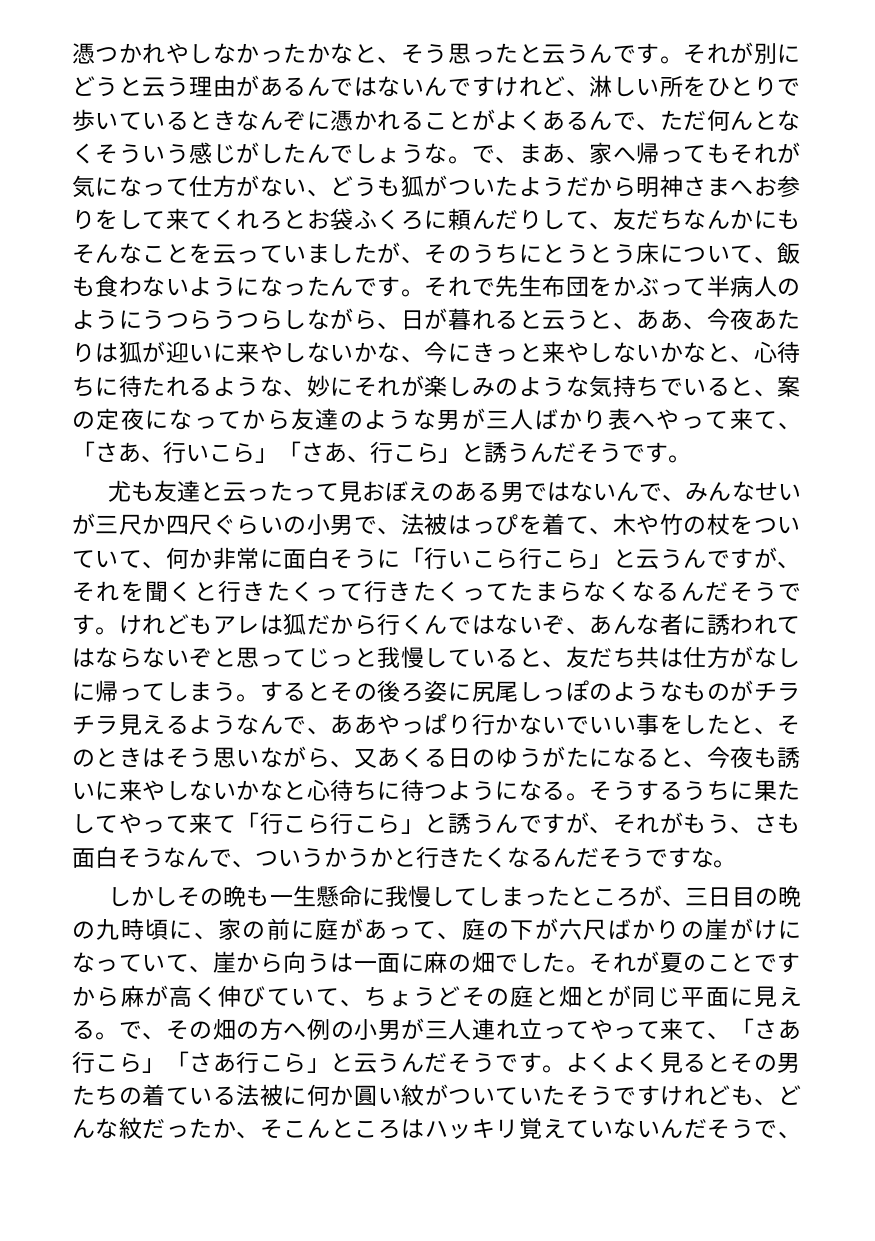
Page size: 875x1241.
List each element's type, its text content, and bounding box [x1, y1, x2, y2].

text 憑つかれやしなかったかなと、そう思ったと云うんです。それが別にどうと云う理由があるんではないんですけれど、淋しい所をひとりで歩いているときなんぞに憑かれることがよくあるんで、ただ何んとなくそういう感じがしたんでしょうな。で、まあ、家へ帰ってもそれが気になって仕方がない、どうも狐がついたようだから明神さまへお参りをして来てくれろとお袋ふくろに頼んだりして、友だちなんかにもそんなことを云っていましたが、そのうちにとうとう床について、飯も食わないようになったんです。それで先生布団をかぶって半病人のようにうつらうつらしながら、日が暮れると云うと、ああ、今夜あたりは狐が迎いに来やしないかな、今にきっと来やしないかなと、心待ちに待たれるような、妙にそれが楽しみのような気持ちでいると、案の定夜になってから友達のような男が三人ばかり表へやって来て、「さあ、行いこら」「さあ、行こら」と誘うんだそうです。 [72, 36, 802, 468]
text 尤も友達と云ったって見おぼえのある男ではないんで、みんなせいが三尺か四尺ぐらいの小男で、法被はっぴを着て、木や竹の杖をついていて、何か非常に面白そうに「行いこら行こら」と云うんですが、それを聞くと行きたくって行きたくってたまらなくなるんだそうです。けれどもアレは狐だから行くんではないぞ、あんな者に誘われてはならないぞと思ってじっと我慢していると、友だち共は仕方がなしに帰ってしまう。するとその後ろ姿に尻尾しっぽのようなものがチラチラ見えるようなんで、ああやっぱり行かないでいい事をしたと、そのときはそう思いながら、又あくる日のゆうがたになると、今夜も誘いに来やしないかなと心待ちに待つようになる。そうするうちに果たしてやって来て「行こら行こら」と誘うんですが、それがもう、さも面白そうなんで、ついうかうかと行きたくなるんだそうですな。 [72, 474, 802, 873]
text しかしその晩も一生懸命に我慢してしまったところが、三日目の晩の九時頃に、家の前に庭があって、庭の下が六尺ばかりの崖がけになっていて、崖から向うは一面に麻の畑でした。それが夏のことですから麻が高く伸びていて、ちょうどその庭と畑とが同じ平面に見える。で、その畑の方へ例の小男が三人連れ立ってやって来て、「さあ行こら」「さあ行こら」と云うんだそうです。よくよく見るとその男たちの着ている法被に何か圓い紋がついていたそうですけれども、どんな紋だったか、そこんところはハッキリ覚えていないんだそうで、 [72, 879, 802, 1144]
